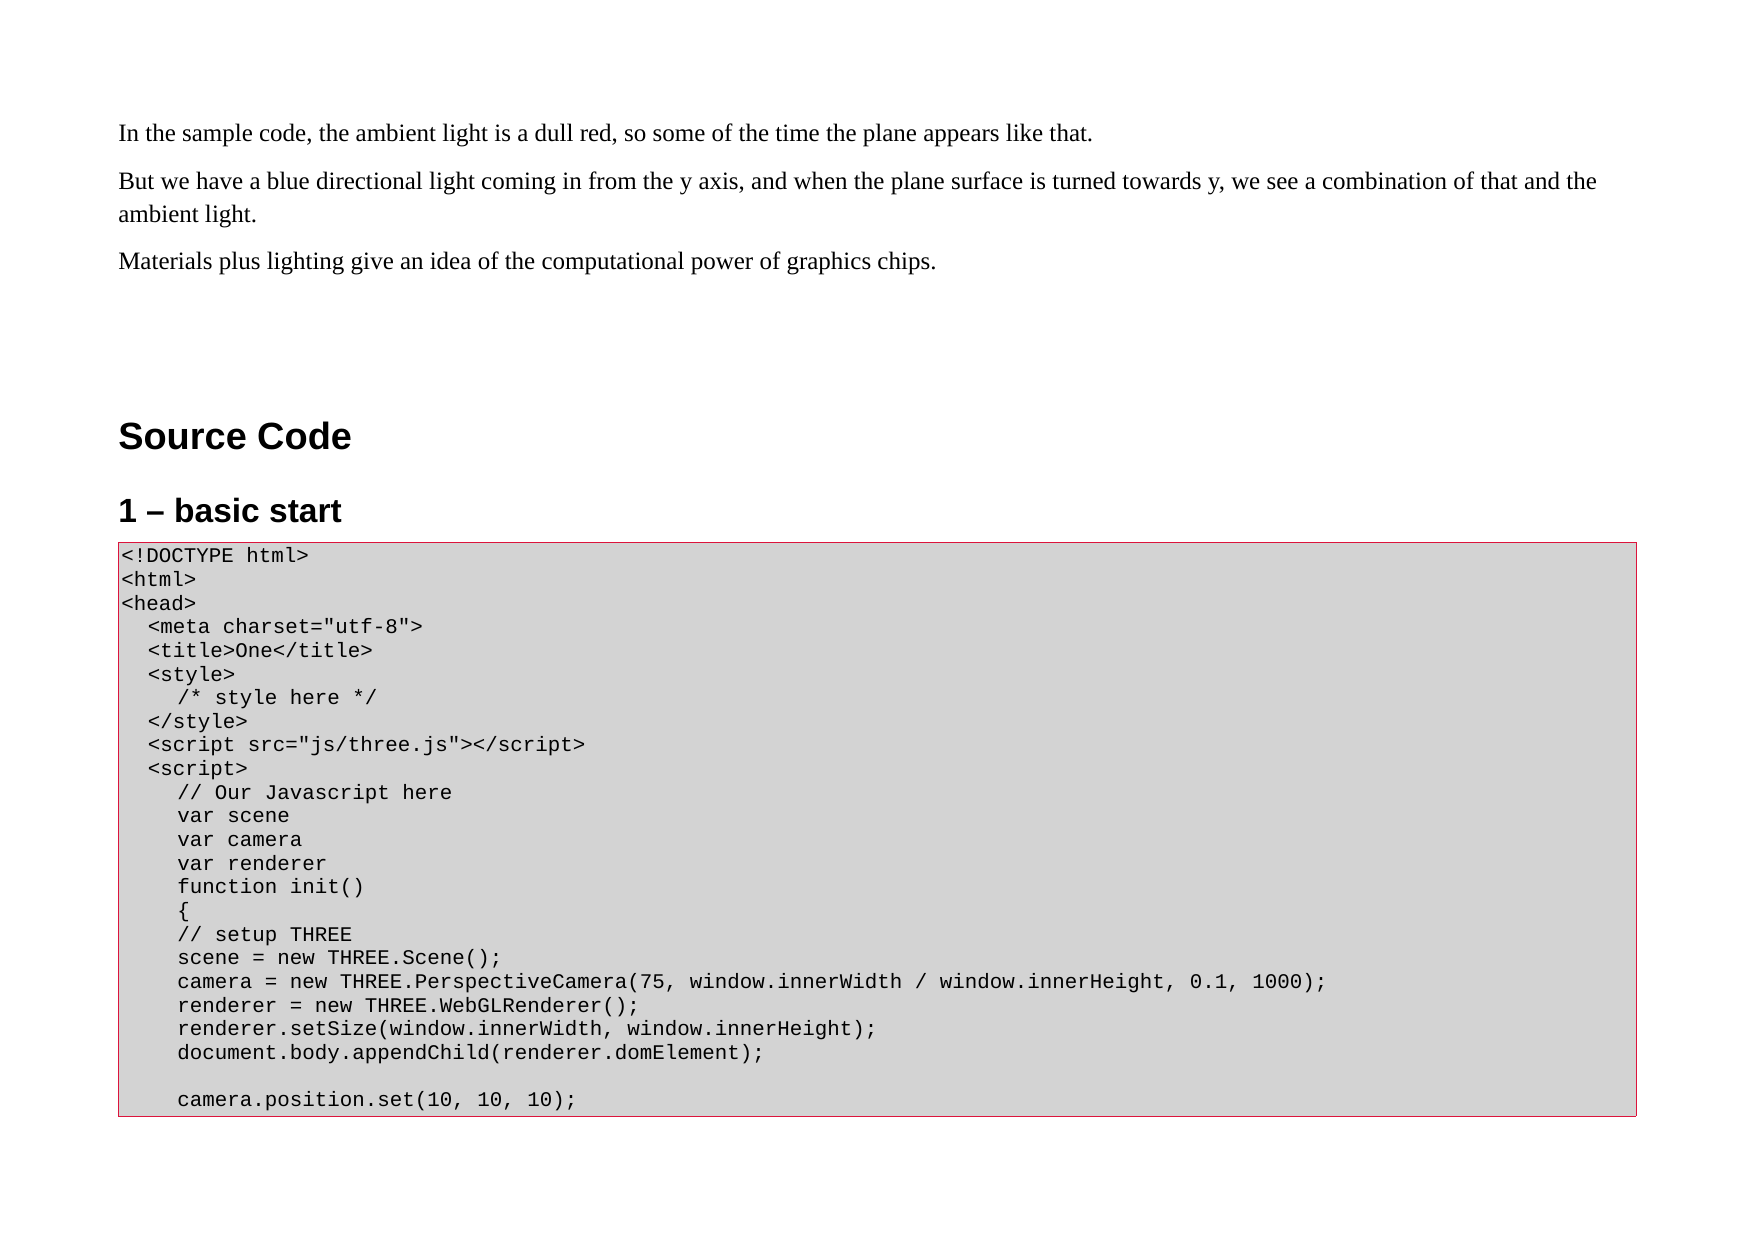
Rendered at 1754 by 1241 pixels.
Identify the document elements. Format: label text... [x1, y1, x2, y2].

text <script src="js/three.js"></script> [119, 731, 1636, 755]
text scene = new THREE.Scene(); [119, 944, 1636, 968]
text <head> [119, 589, 1636, 613]
text <html> [119, 566, 1636, 589]
text // Our Javascript here [119, 779, 1636, 802]
text document.body.appendChild(renderer.domElement); [119, 1039, 1636, 1062]
text camera = new THREE.PerspectiveCamera(75, window.innerWidth / window.innerHeight, 0.1, 1000); [119, 968, 1636, 992]
text var camera [119, 826, 1636, 850]
subtitle Source Code [118, 414, 1636, 458]
subtitle 1 – basic start [118, 491, 1636, 530]
text </style> [119, 708, 1636, 731]
text <script> [119, 755, 1636, 779]
text function init() [119, 873, 1636, 897]
text // setup THREE [119, 921, 1636, 944]
text renderer.setSize(window.innerWidth, window.innerHeight); [119, 1015, 1636, 1039]
text var renderer [119, 850, 1636, 873]
text <title>One</title> [119, 637, 1636, 661]
text In the sample code, the ambient light is a dull red, so some of the time the plane appears like that. [118, 118, 1636, 147]
text var scene [119, 802, 1636, 826]
text <meta charset="utf-8"> [119, 613, 1636, 637]
text { [119, 897, 1636, 921]
text <!DOCTYPE html> [119, 543, 1636, 566]
text renderer = new THREE.WebGLRenderer(); [119, 992, 1636, 1015]
text Materials plus lighting give an idea of the computational power of graphics chips. [118, 246, 1636, 275]
text But we have a blue directional light coming in from the y axis, and when the plane surface is turned towards y, we see a combination of that and the ambient light. [118, 166, 1636, 227]
text /* style here */ [119, 684, 1636, 708]
text <style> [119, 661, 1636, 684]
text camera.position.set(10, 10, 10); [119, 1086, 1636, 1116]
